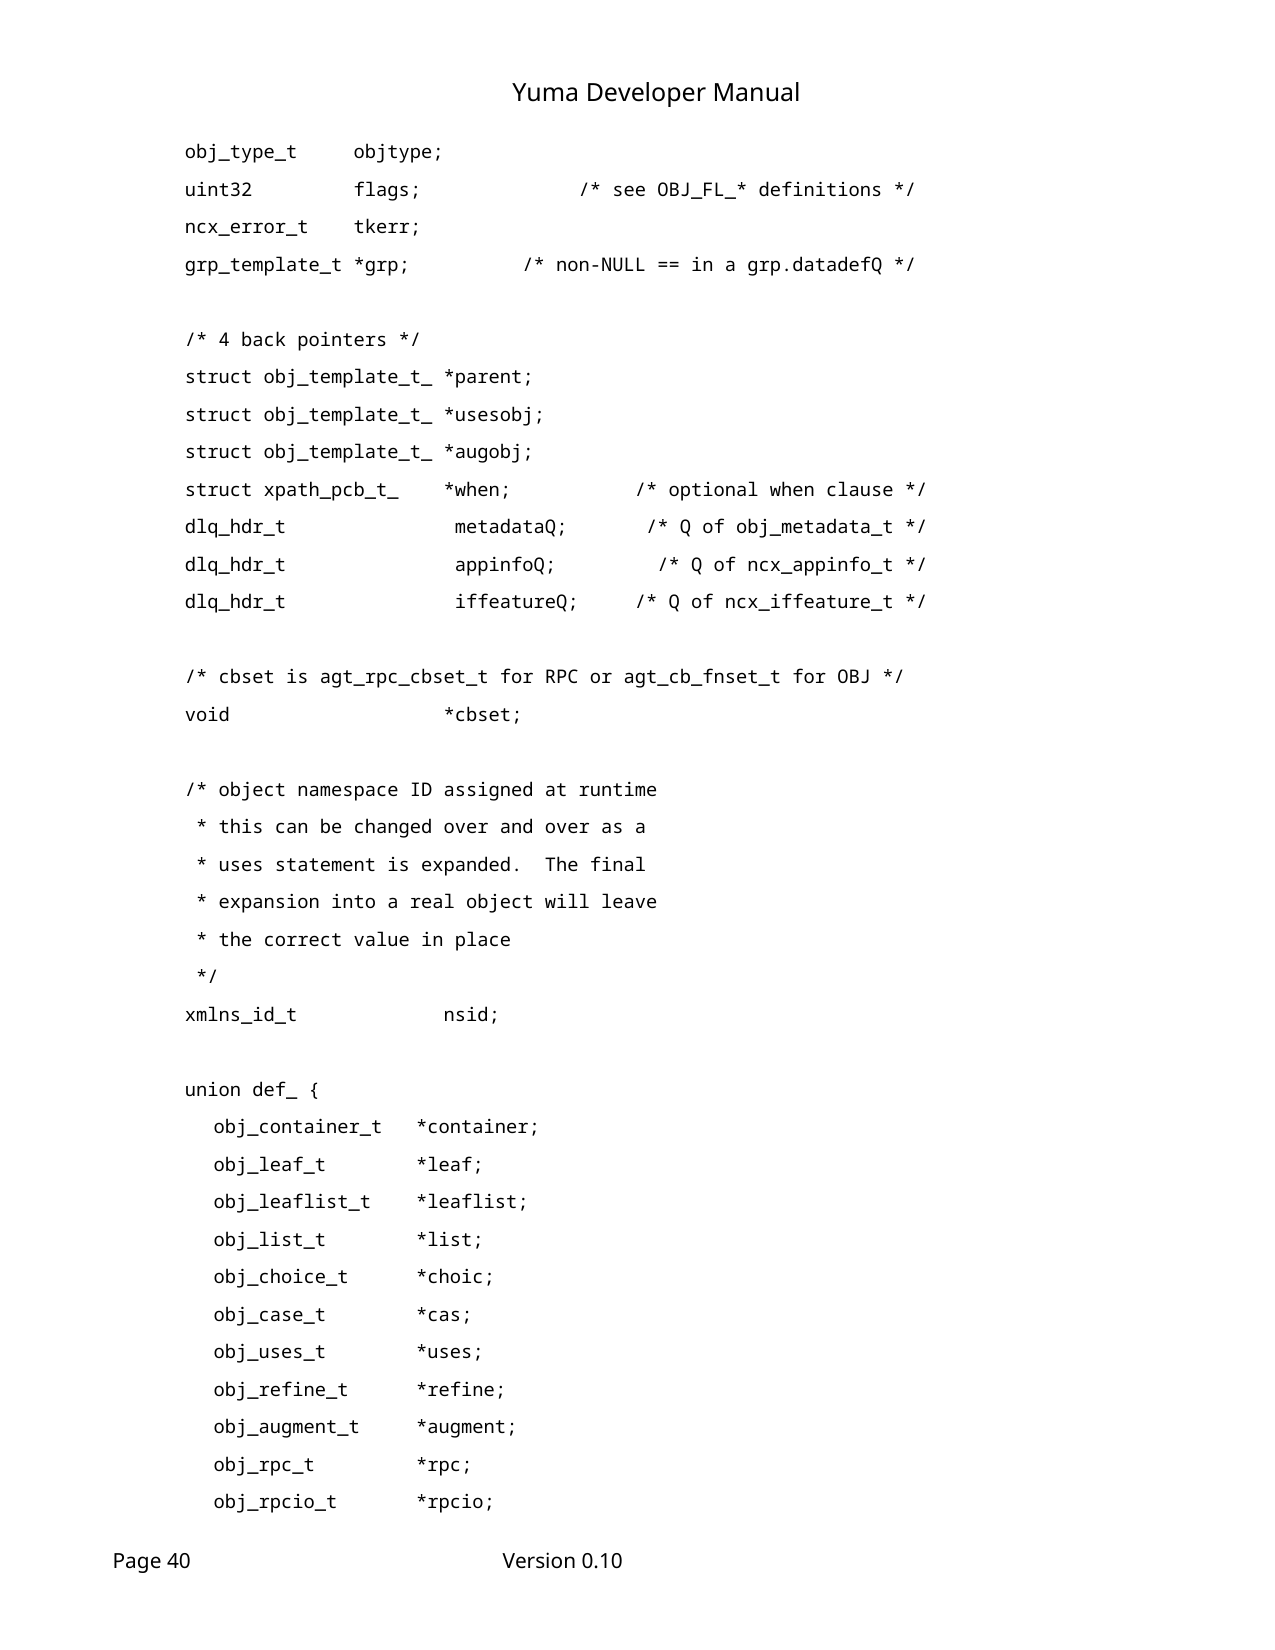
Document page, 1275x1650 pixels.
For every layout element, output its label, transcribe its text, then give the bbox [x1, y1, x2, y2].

text obj_choice_t *choic; [139, 1263, 1200, 1289]
text struct obj_template_t_ *usesobj; [139, 401, 1200, 427]
text * this can be changed over and over as a [139, 813, 1200, 839]
text obj_container_t *container; [139, 1113, 1200, 1139]
text obj_type_t objtype; [139, 138, 1200, 164]
text obj_refine_t *refine; [139, 1376, 1200, 1402]
text /* 4 back pointers */ [139, 326, 1200, 352]
text /* cbset is agt_rpc_cbset_t for RPC or agt_cb_fnset_t for OBJ */ [139, 663, 1200, 689]
text dlq_hdr_t iffeatureQ; /* Q of ncx_iffeature_t */ [139, 588, 1200, 614]
text struct xpath_pcb_t_ *when; /* optional when clause */ [139, 476, 1200, 502]
text /* object namespace ID assigned at runtime [139, 776, 1200, 802]
text obj_case_t *cas; [139, 1301, 1200, 1327]
text grp_template_t *grp; /* non-NULL == in a grp.datadefQ */ [139, 251, 1200, 277]
text * the correct value in place [139, 926, 1200, 952]
text uint32 flags; /* see OBJ_FL_* definitions */ [139, 176, 1200, 202]
text xmlns_id_t nsid; [139, 1001, 1200, 1027]
text union def_ { [139, 1076, 1200, 1102]
text obj_rpc_t *rpc; [139, 1451, 1200, 1477]
text */ [139, 963, 1200, 989]
text void *cbset; [139, 701, 1200, 727]
text struct obj_template_t_ *augobj; [139, 438, 1200, 464]
text obj_list_t *list; [139, 1226, 1200, 1252]
text obj_rpcio_t *rpcio; [139, 1488, 1200, 1514]
text obj_uses_t *uses; [139, 1338, 1200, 1364]
text obj_leaflist_t *leaflist; [139, 1188, 1200, 1214]
text dlq_hdr_t appinfoQ; /* Q of ncx_appinfo_t */ [139, 551, 1200, 577]
text * expansion into a real object will leave [139, 888, 1200, 914]
text * uses statement is expanded. The final [139, 851, 1200, 877]
text obj_leaf_t *leaf; [139, 1151, 1200, 1177]
text struct obj_template_t_ *parent; [139, 363, 1200, 389]
text ncx_error_t tkerr; [139, 213, 1200, 239]
text obj_augment_t *augment; [139, 1413, 1200, 1439]
text dlq_hdr_t metadataQ; /* Q of obj_metadata_t */ [139, 513, 1200, 539]
